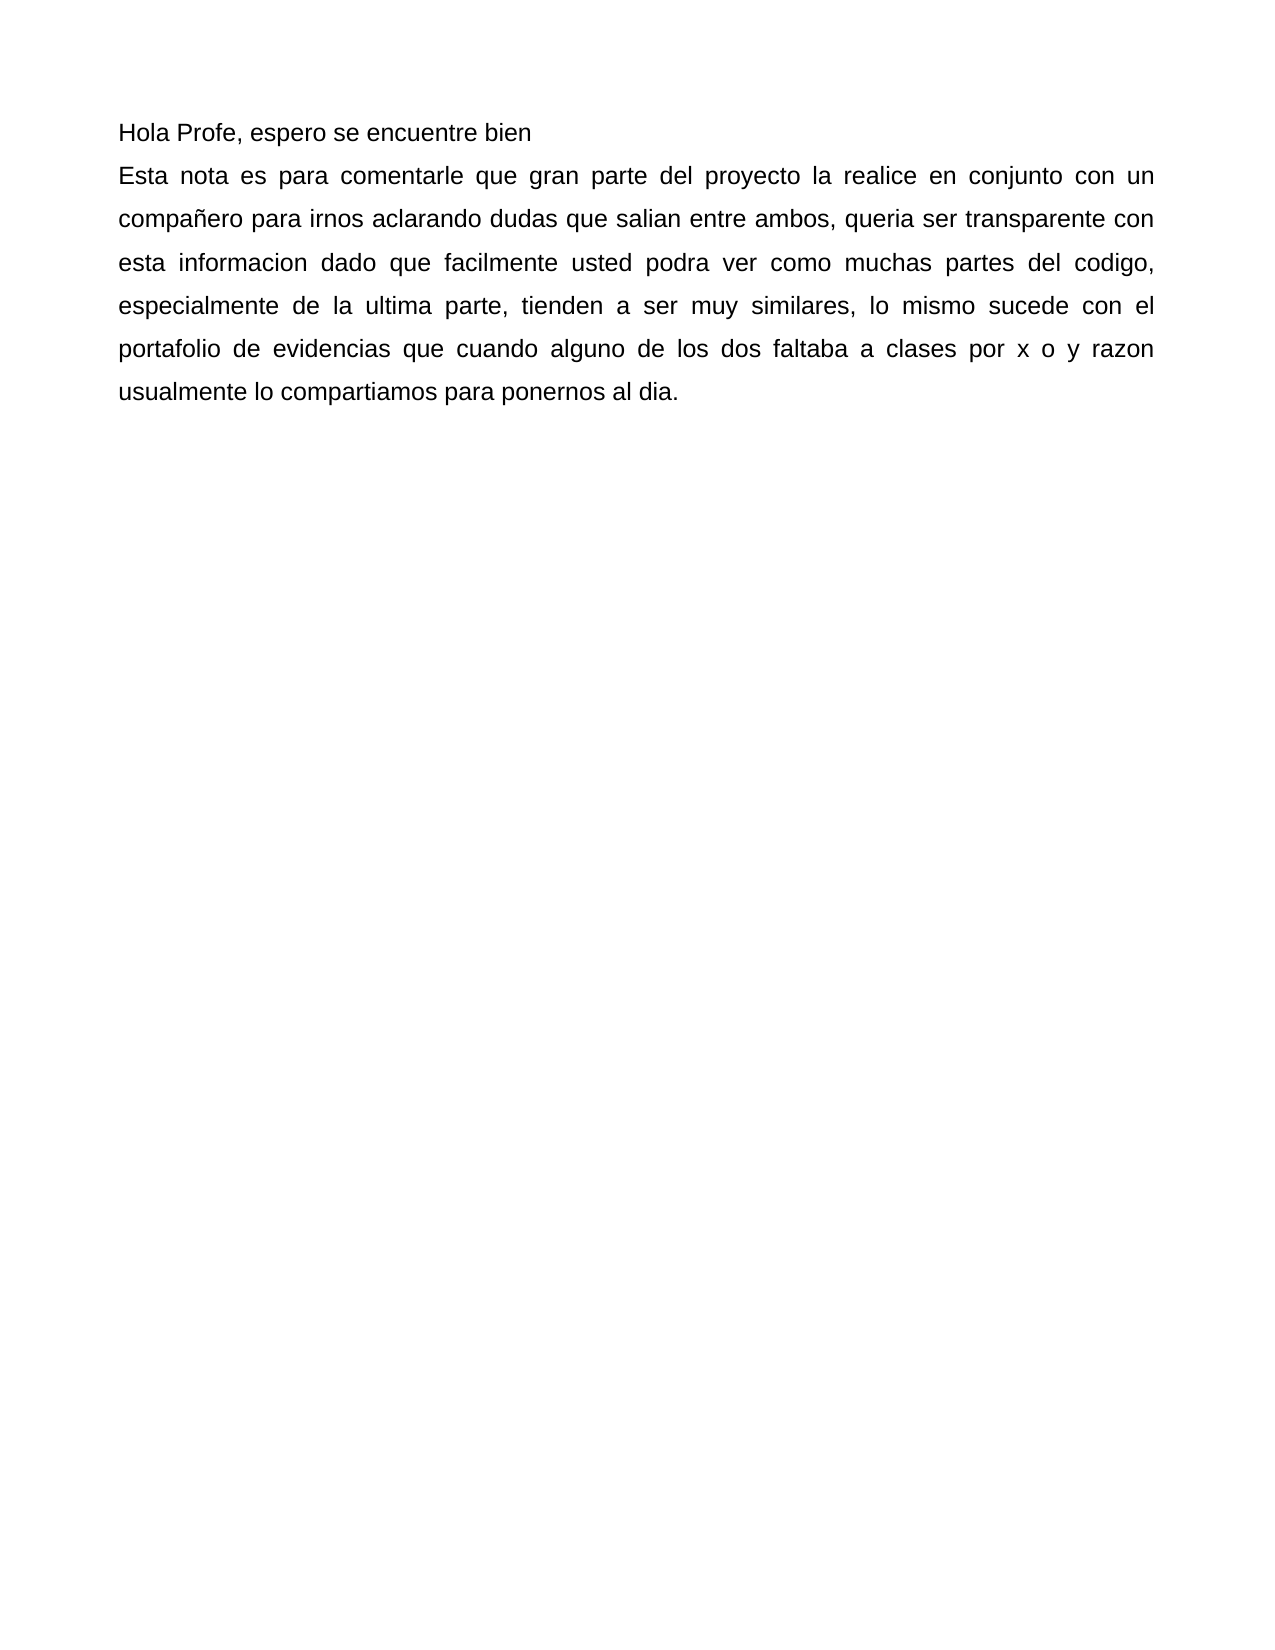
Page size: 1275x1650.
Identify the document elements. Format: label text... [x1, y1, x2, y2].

text Esta nota es para comentarle que gran parte del proyecto la realice en conjunto con un compañero para irnos aclarando dudas que salian entre ambos, queria ser transparente con esta informacion dado que facilmente usted podra ver como muchas partes del codigo, especialmente de la ultima parte, tienden a ser muy similares, lo mismo sucede con el portafolio de evidencias que cuando alguno de los dos faltaba a clases por x o y razon usualmente lo compartiamos para ponernos al dia. [118, 161, 1157, 406]
text Hola Profe, espero se encuentre bien [118, 118, 1157, 147]
